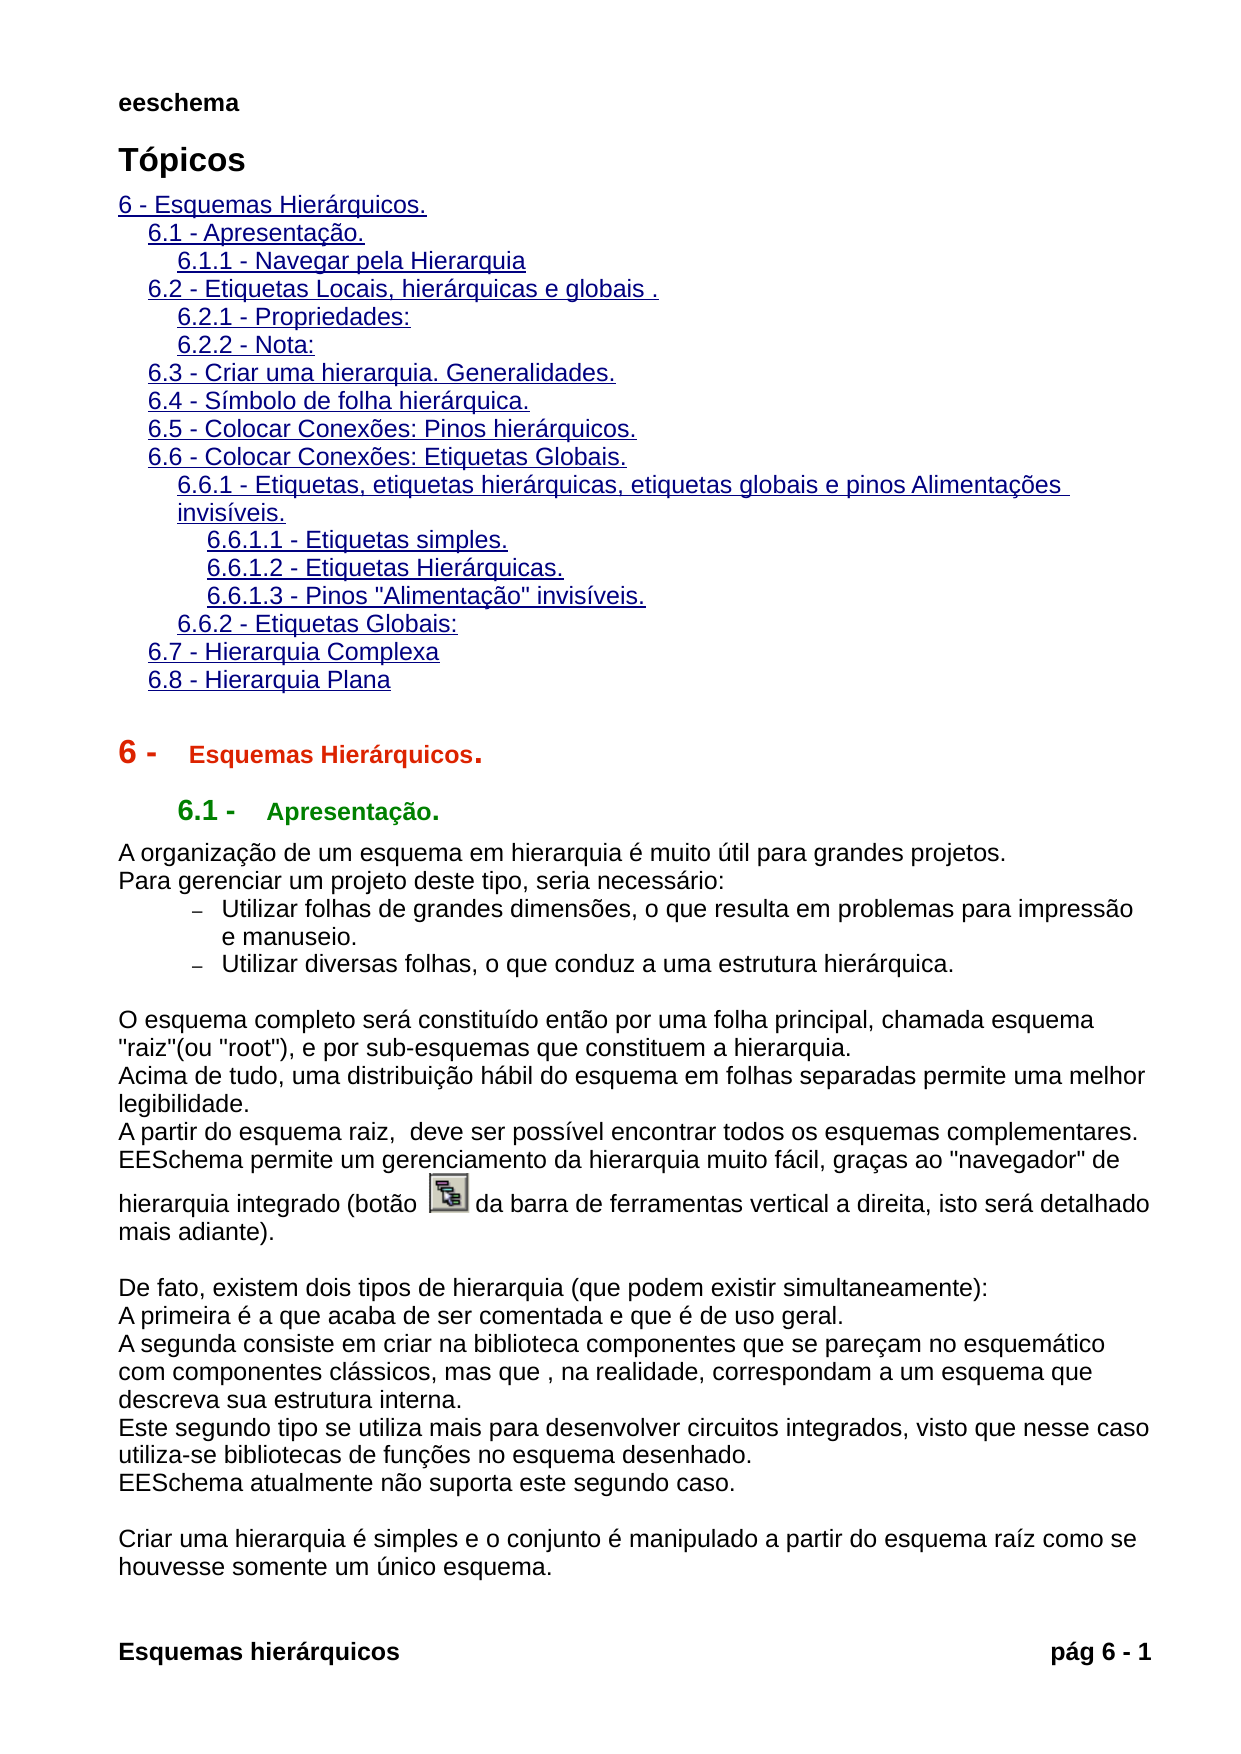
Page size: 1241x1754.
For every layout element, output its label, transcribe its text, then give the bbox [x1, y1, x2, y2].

text 6.1 - Apresentação. [148, 219, 1152, 247]
picture [428, 1173, 470, 1213]
text A primeira é a que acaba de ser comentada e que é de uso geral. [118, 1302, 1152, 1329]
text 6 - Esquemas Hierárquicos. [118, 191, 1152, 219]
text A segunda consiste em criar na biblioteca componentes que se pareçam no esquemático com componentes clássicos, mas que , na realidade, correspondam a um esquema que descreva sua estrutura interna. [118, 1329, 1152, 1413]
text EESchema permite um gerenciamento da hierarquia muito fácil, graças ao "navegador" de hierarquia integrado (botão da barra de ferramentas vertical a direita, isto será detalhado mais adiante). [118, 1146, 1152, 1246]
text 6.6.1.1 - Etiquetas simples. [207, 526, 1152, 554]
text 6.6.1.2 - Etiquetas Hierárquicas. [207, 554, 1152, 582]
text A organização de um esquema em hierarquia é muito útil para grandes projetos. [118, 839, 1152, 867]
text 6.5 - Colocar Conexões: Pinos hierárquicos. [148, 414, 1152, 442]
list Utilizar folhas de grandes dimensões, o que resulta em problemas para impressão e manuseio. [192, 894, 1152, 950]
text Acima de tudo, uma distribuição hábil do esquema em folhas separadas permite uma melhor legibilidade. [118, 1062, 1152, 1118]
text 6.6 - Colocar Conexões: Etiquetas Globais. [148, 442, 1152, 470]
text 6.6.1.3 - Pinos "Alimentação" invisíveis. [207, 582, 1152, 610]
text 6.8 - Hierarquia Plana [148, 666, 1152, 694]
text 6.2.1 - Propriedades: [177, 303, 1152, 331]
list Utilizar diversas folhas, o que conduz a uma estrutura hierárquica. [192, 950, 1152, 978]
text 6.6.2 - Etiquetas Globais: [177, 610, 1152, 638]
subtitle Esquemas Hierárquicos. [118, 733, 1152, 771]
subtitle Apresentação. [177, 794, 1152, 827]
text 6.2.2 - Nota: [177, 331, 1152, 359]
text 6.7 - Hierarquia Complexa [148, 638, 1152, 666]
text A partir do esquema raiz, deve ser possível encontrar todos os esquemas complementares. [118, 1118, 1152, 1146]
text 6.6.1 - Etiquetas, etiquetas hierárquicas, etiquetas globais e pinos Alimentações invisíveis. [177, 470, 1152, 526]
subtitle Tópicos [118, 141, 1152, 179]
text 6.4 - Símbolo de folha hierárquica. [148, 387, 1152, 414]
text 6.3 - Criar uma hierarquia. Generalidades. [148, 359, 1152, 387]
text Este segundo tipo se utiliza mais para desenvolver circuitos integrados, visto que nesse caso utiliza-se bibliotecas de funções no esquema desenhado. [118, 1413, 1152, 1469]
text Criar uma hierarquia é simples e o conjunto é manipulado a partir do esquema raíz como se houvesse somente um único esquema. [118, 1525, 1152, 1581]
text 6.2 - Etiquetas Locais, hierárquicas e globais . [148, 275, 1152, 303]
text EESchema atualmente não suporta este segundo caso. [118, 1469, 1152, 1497]
text O esquema completo será constituído então por uma folha principal, chamada esquema "raiz"(ou "root"), e por sub-esquemas que constituem a hierarquia. [118, 1006, 1152, 1062]
text Para gerenciar um projeto deste tipo, seria necessário: [118, 867, 1152, 894]
text De fato, existem dois tipos de hierarquia (que podem existir simultaneamente): [118, 1274, 1152, 1302]
text eeschema [118, 88, 1152, 116]
text 6.1.1 - Navegar pela Hierarquia [177, 247, 1152, 275]
